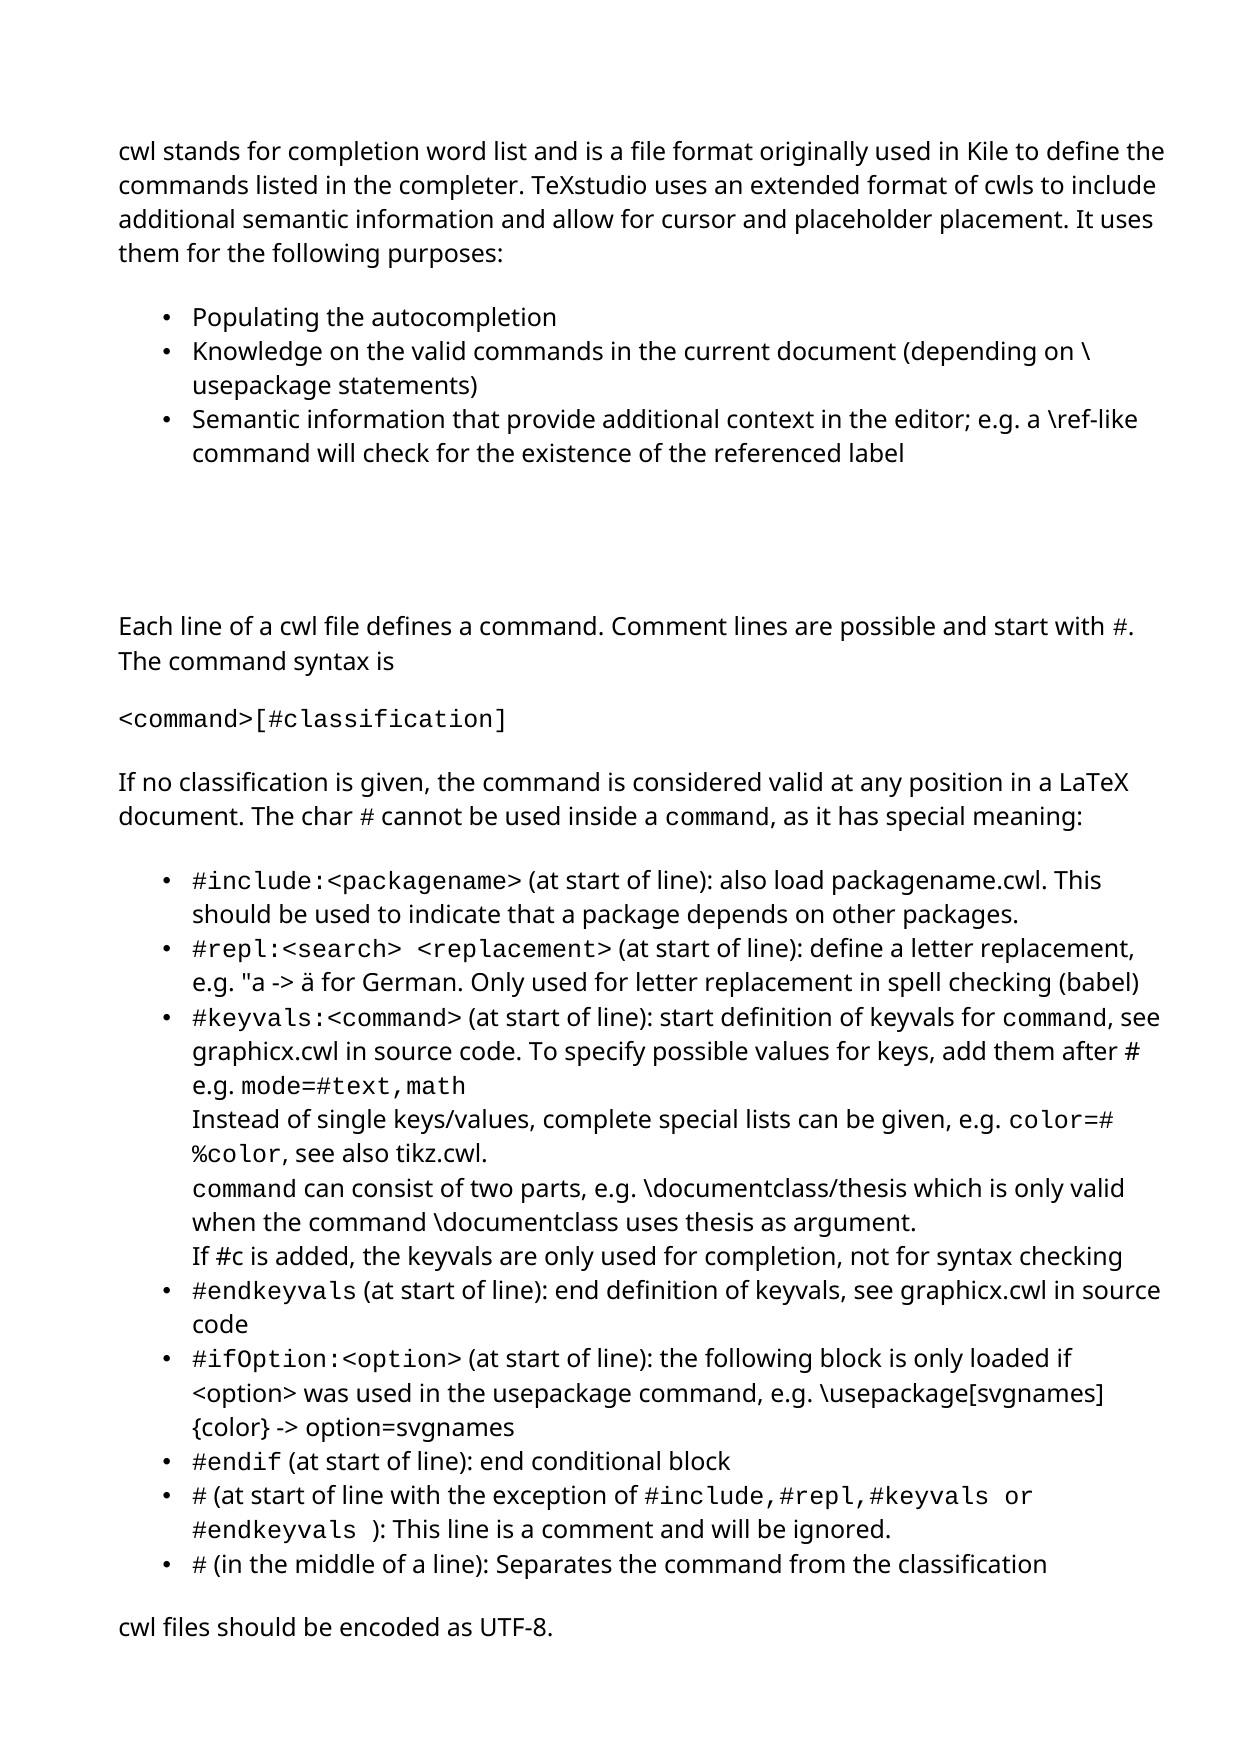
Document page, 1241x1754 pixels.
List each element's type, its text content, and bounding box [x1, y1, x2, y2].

list #repl:<search> <replacement> (at start of line): define a letter replacement, e.g. "a -> ä for German. Only used for letter replacement in spell checking (babel) [162, 931, 1181, 999]
list #endif (at start of line): end conditional block [162, 1443, 1181, 1478]
list #ifOption:<option> (at start of line): the following block is only loaded if <option> was used in the usepackage command, e.g. \usepackage[svgnames]{color} -> option=svgnames [162, 1341, 1181, 1443]
list #keyvals:<command> (at start of line): start definition of keyvals for command, see graphicx.cwl in source code. To specify possible values for keys, add them after # e.g. mode=#text,math Instead of single keys/values, complete special lists can be given, e.g. color=#%color, see also tikz.cwl. command can consist of two parts, e.g. \documentclass/thesis which is only valid when the command \documentclass uses thesis as argument. If #c is added, the keyvals are only used for completion, not for syntax checking [162, 999, 1181, 1273]
list Knowledge on the valid commands in the current document (depending on \usepackage statements) [162, 333, 1181, 401]
text cwl stands for completion word list and is a file format originally used in Kile to define the commands listed in the completer. TeXstudio uses an extended format of cwls to include additional semantic information and allow for cursor and placeholder placement. It uses them for the following purposes: [118, 133, 1181, 270]
list #include:<packagename> (at start of line): also load packagename.cwl. This should be used to indicate that a package depends on other packages. [162, 862, 1181, 931]
list Populating the autocompletion [162, 299, 1181, 333]
list # (at start of line with the exception of #include,#repl,#keyvals or #endkeyvals ): This line is a comment and will be ignored. [162, 1478, 1181, 1546]
list Semantic information that provide additional context in the editor; e.g. a \ref-like command will check for the existence of the referenced label [162, 401, 1181, 469]
list #endkeyvals (at start of line): end definition of keyvals, see graphicx.cwl in source code [162, 1273, 1181, 1341]
list # (in the middle of a line): Separates the command from the classification [162, 1546, 1181, 1581]
subtitle 4.13.1 cwl file format [165, 546, 1134, 586]
text Each line of a cwl file defines a command. Comment lines are possible and start with #. The command syntax is [118, 609, 1181, 677]
subtitle 4.13 Description of the cwl format [165, 59, 1134, 110]
text <command>[#classification] [118, 707, 1181, 735]
text cwl files should be encoded as UTF-8. [118, 1610, 1181, 1644]
text If no classification is given, the command is considered valid at any position in a LaTeX document. The char # cannot be used inside a command, as it has special meaning: [118, 765, 1181, 833]
